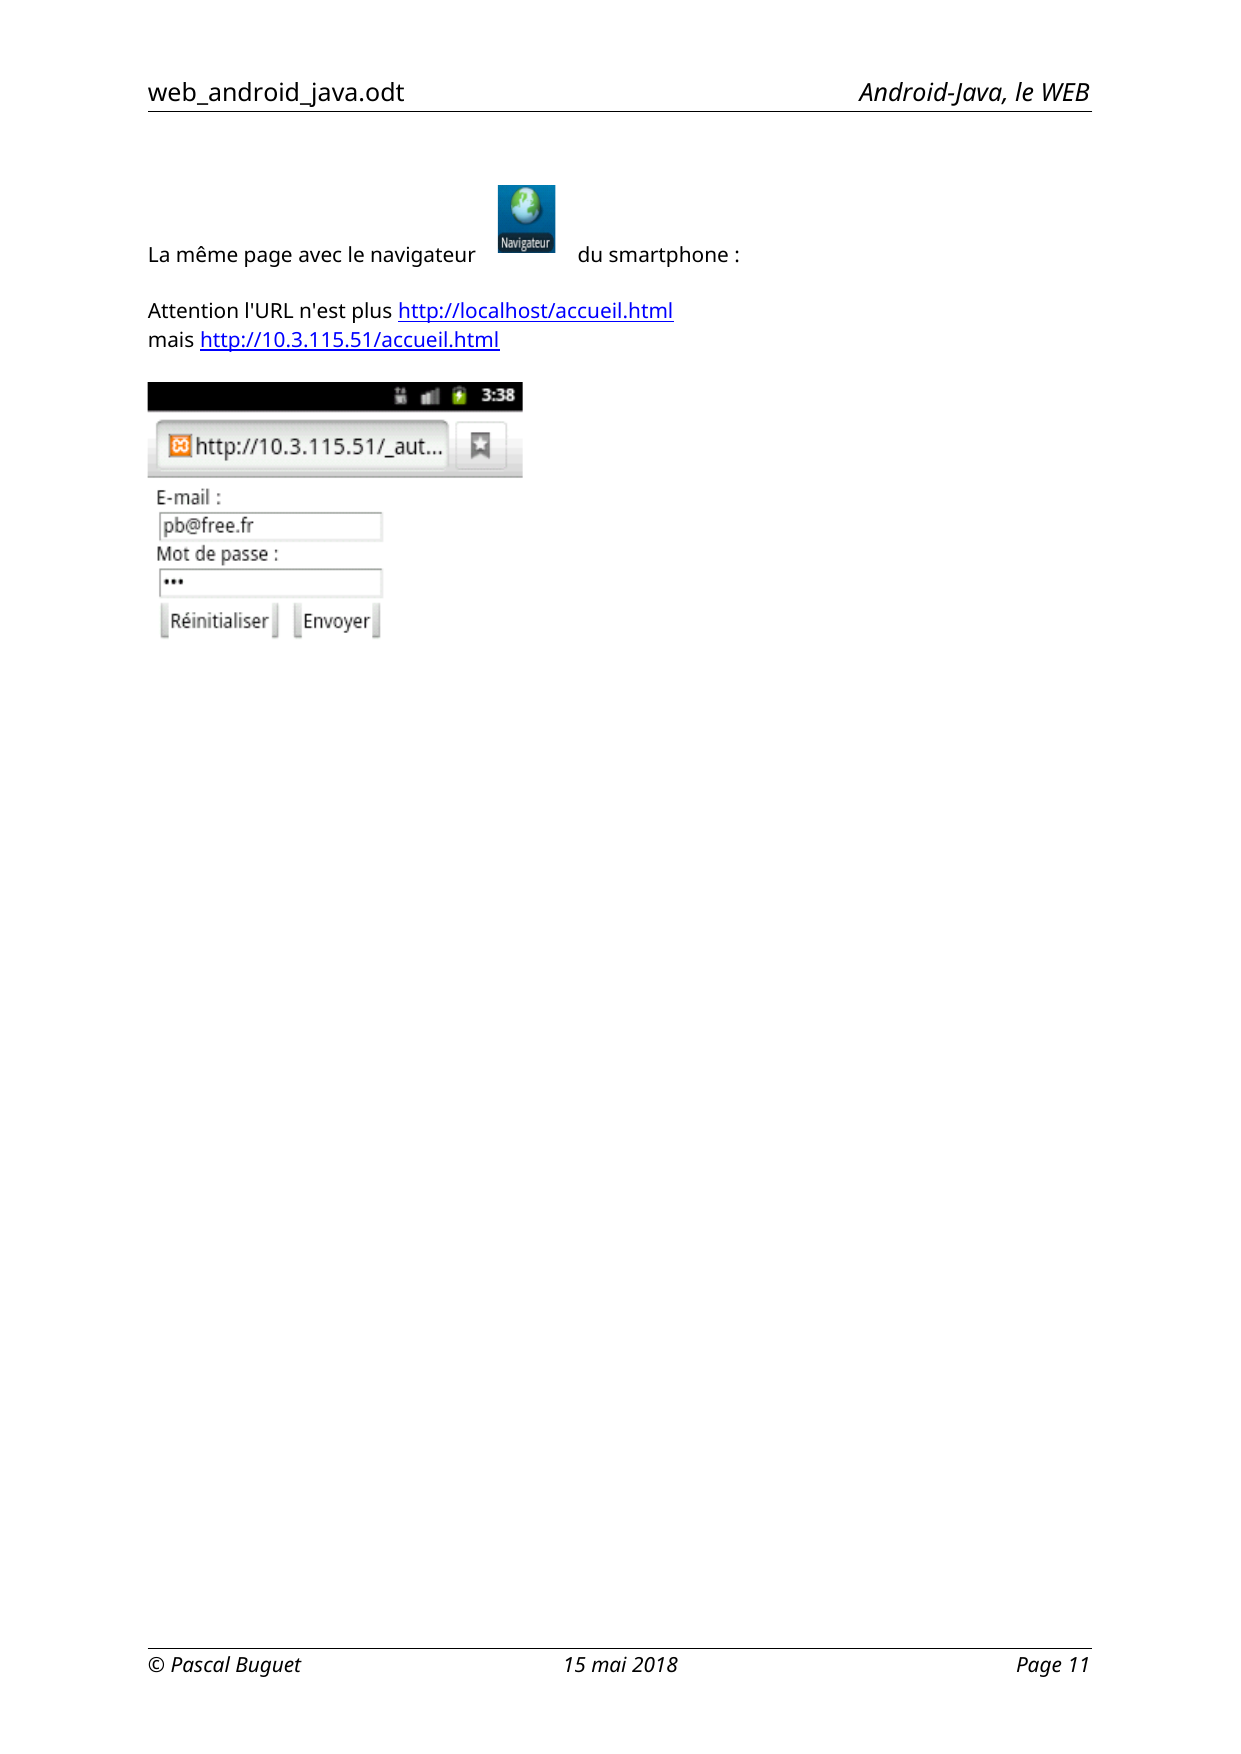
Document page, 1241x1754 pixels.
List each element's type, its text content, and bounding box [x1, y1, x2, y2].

text La même page avec le navigateur du smartphone : [148, 176, 1092, 268]
text mais http://10.3.115.51/accueil.html [148, 325, 1092, 353]
picture [147, 382, 523, 1057]
text Attention l'URL n'est plus http://localhost/accueil.html [148, 297, 1092, 325]
